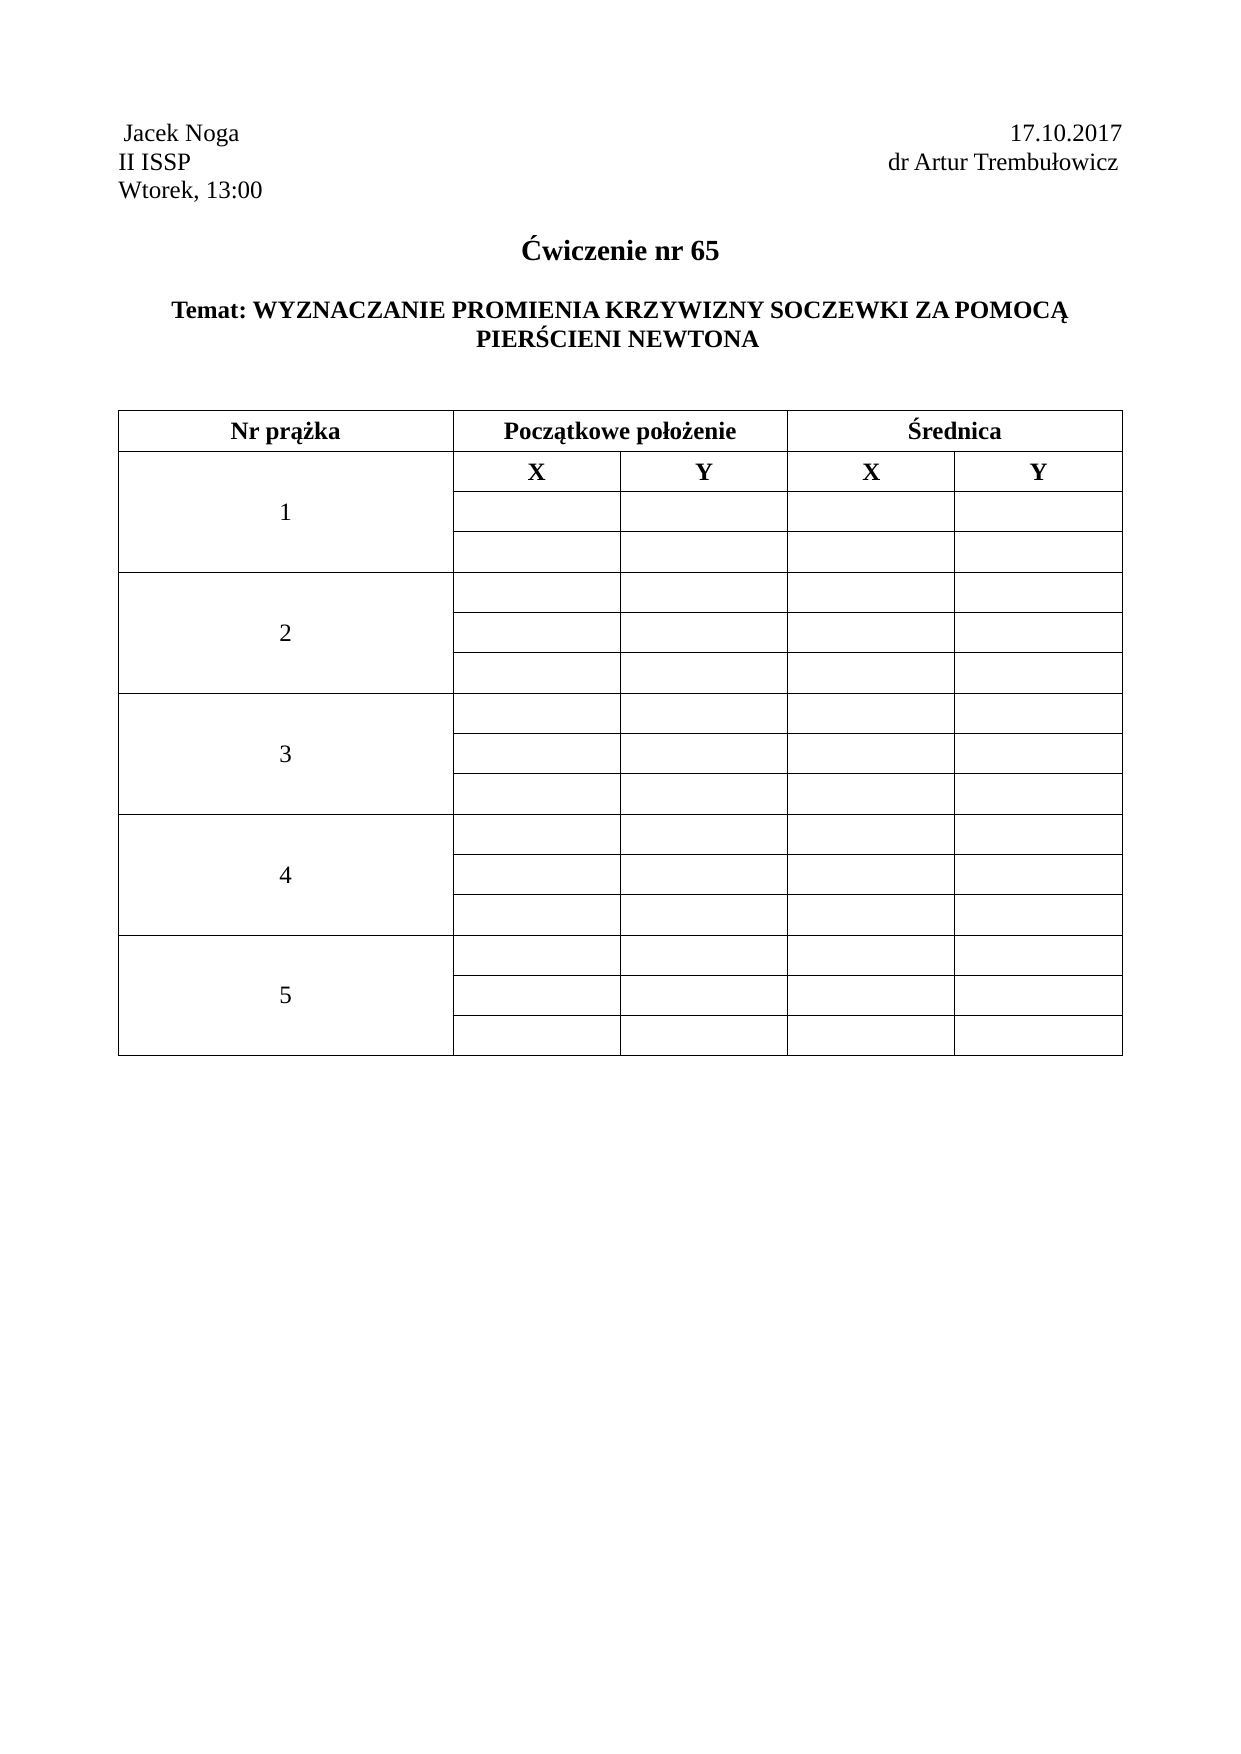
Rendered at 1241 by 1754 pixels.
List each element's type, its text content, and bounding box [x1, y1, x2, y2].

table_cell [454, 532, 620, 572]
table_cell [454, 774, 620, 813]
table_cell [621, 855, 787, 894]
table_cell [788, 734, 954, 773]
table_cell [621, 492, 787, 531]
table_cell [454, 936, 620, 975]
table_cell 2 [119, 573, 453, 693]
table_cell 1 [119, 452, 453, 572]
table_cell [788, 855, 954, 894]
table_cell [955, 774, 1122, 813]
table_header Średnica [788, 411, 1122, 451]
table_header Początkowe położenie [454, 411, 787, 451]
table_cell [454, 653, 620, 693]
table_cell [955, 895, 1122, 934]
table_cell [621, 1016, 787, 1055]
table_cell [454, 895, 620, 934]
table_cell [788, 492, 954, 531]
table_cell [788, 976, 954, 1015]
table_cell [955, 653, 1122, 693]
table_cell [788, 653, 954, 693]
table_cell [955, 532, 1122, 572]
table_cell [955, 613, 1122, 652]
table_cell Y [955, 452, 1122, 491]
text Jacek Noga 17.10.2017 [118, 118, 1122, 147]
table_cell [955, 815, 1122, 854]
table_cell [788, 774, 954, 813]
table_cell [621, 694, 787, 733]
table_cell [955, 976, 1122, 1015]
table_cell [621, 936, 787, 975]
table_cell 3 [119, 694, 453, 813]
table_cell [788, 694, 954, 733]
table_cell [788, 1016, 954, 1055]
table_cell [454, 855, 620, 894]
table_cell [788, 895, 954, 934]
table_cell [955, 492, 1122, 531]
table_cell [788, 613, 954, 652]
table_cell [454, 573, 620, 612]
table_cell [454, 815, 620, 854]
table_cell [454, 694, 620, 733]
table_cell [621, 573, 787, 612]
table_cell Y [621, 452, 787, 491]
table_cell [955, 694, 1122, 733]
table_cell [955, 855, 1122, 894]
text Ćwiczenie nr 65 [118, 233, 1122, 267]
table_cell [454, 976, 620, 1015]
table_cell [621, 613, 787, 652]
table_cell [454, 734, 620, 773]
table_cell [621, 895, 787, 934]
table_cell [788, 573, 954, 612]
table_cell [955, 734, 1122, 773]
text Temat: WYZNACZANIE PROMIENIA KRZYWIZNY SOCZEWKI ZA POMOCĄ PIERŚCIENI NEWTONA [118, 295, 1122, 353]
table_cell [621, 815, 787, 854]
table_cell [788, 815, 954, 854]
table_cell [454, 1016, 620, 1055]
table_cell [621, 532, 787, 572]
table_cell [788, 532, 954, 572]
table_cell [955, 936, 1122, 975]
table_cell [621, 774, 787, 813]
table_cell [621, 653, 787, 693]
table_header Nr prążka [119, 411, 453, 451]
table_cell X [788, 452, 954, 491]
table_cell [454, 613, 620, 652]
table_cell 4 [119, 815, 453, 934]
table_cell X [454, 452, 620, 491]
text Wtorek, 13:00 [118, 176, 1122, 204]
table_cell 5 [119, 936, 453, 1055]
table_cell [788, 936, 954, 975]
table_cell [621, 734, 787, 773]
table_cell [955, 1016, 1122, 1055]
text II ISSP dr Artur Trembułowicz [118, 147, 1122, 176]
table_cell [621, 976, 787, 1015]
table_cell [955, 573, 1122, 612]
table_cell [454, 492, 620, 531]
